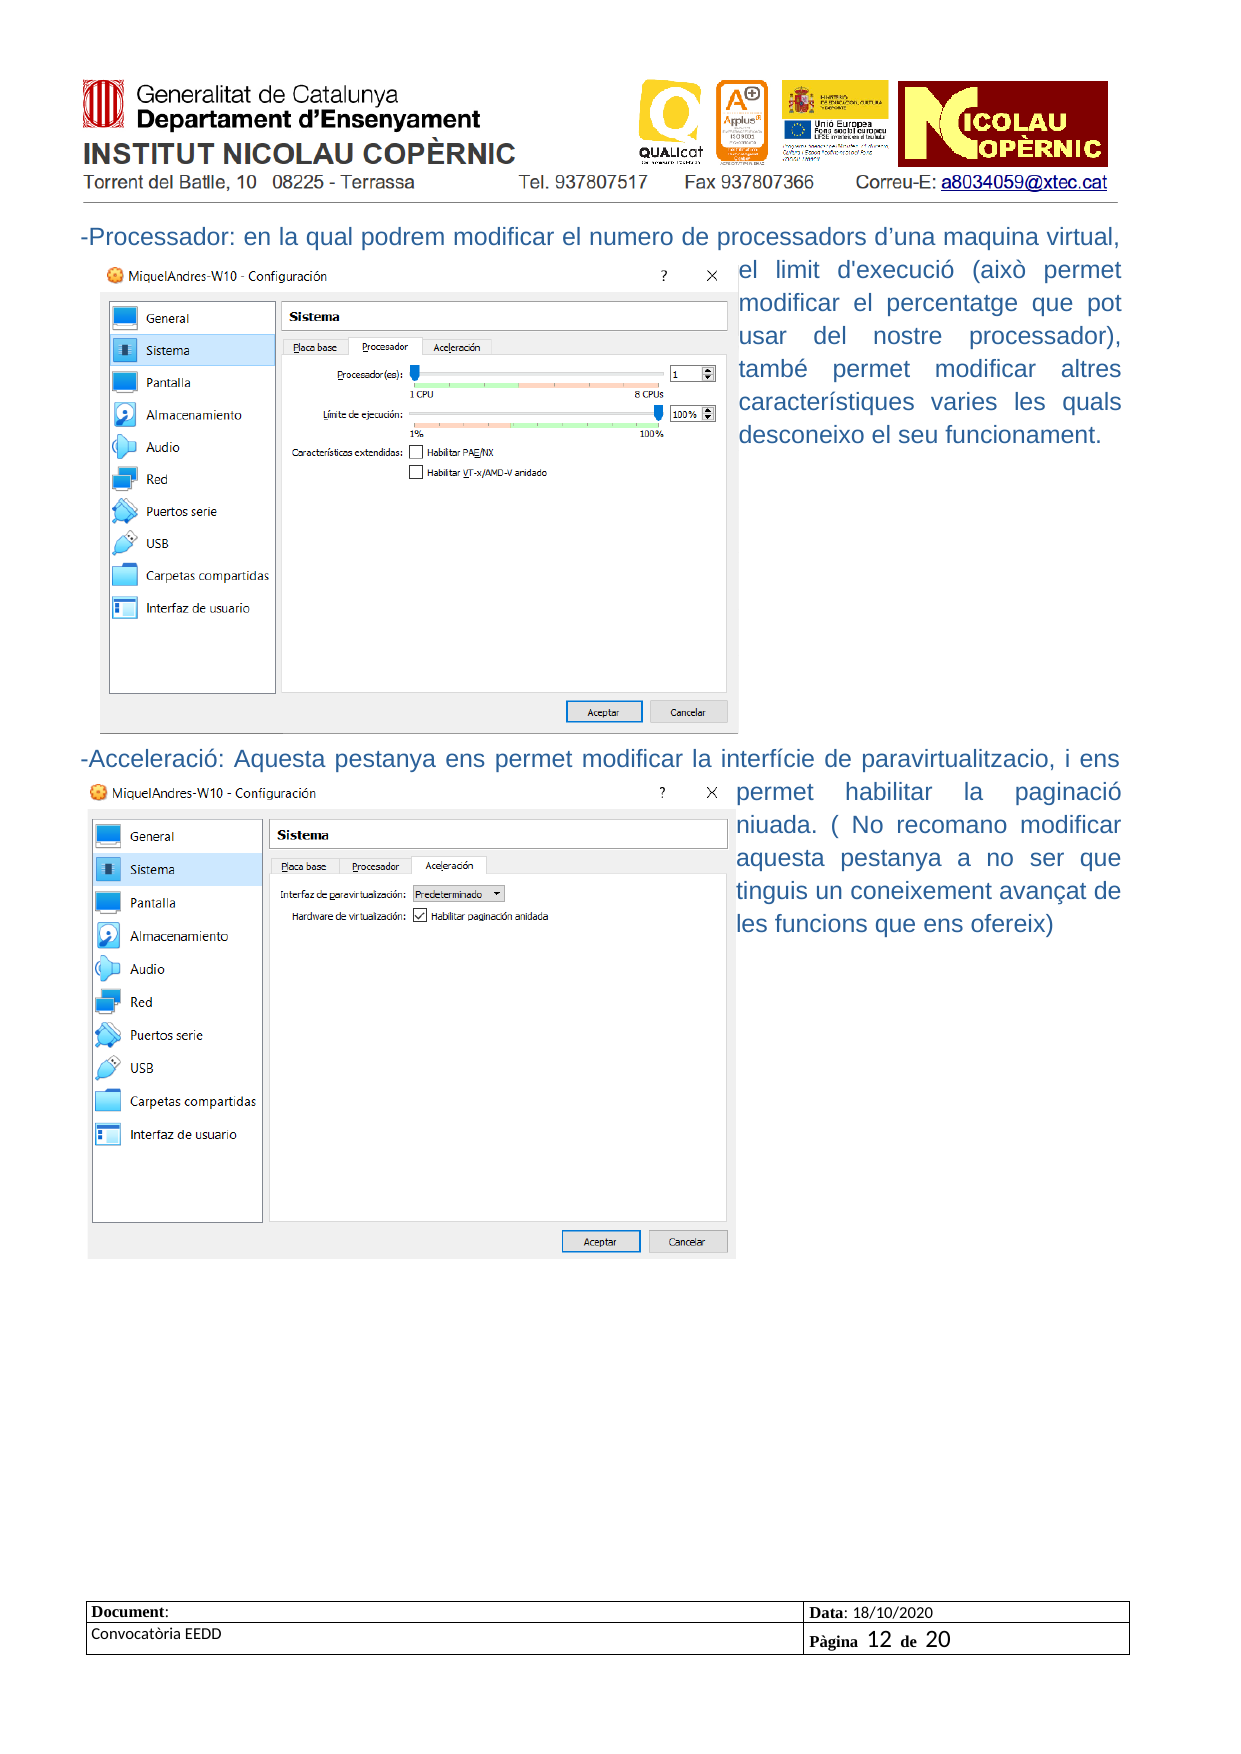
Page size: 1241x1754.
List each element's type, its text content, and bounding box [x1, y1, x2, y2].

text -Processador: en la qual podrem modificar el numero de processadors d’una maquina virtual, el limit d'execució (això permet modificar el percentatge que pot usar del nostre processador), també permet modificar altres característiques varies les quals desconeixo el seu funcionament. [80, 223, 1122, 449]
picture [100, 265, 739, 734]
picture [80, 73, 1122, 223]
text -Acceleració: Aquesta pestanya ens permet modificar la interfície de paravirtualitzacio, i ens permet habilitar la paginació niuada. ( No recomano modificar aquesta pestanya a no ser que tinguis un coneixement avançat de les funcions que ens ofereix) [80, 743, 1122, 937]
picture [87, 779, 736, 1259]
